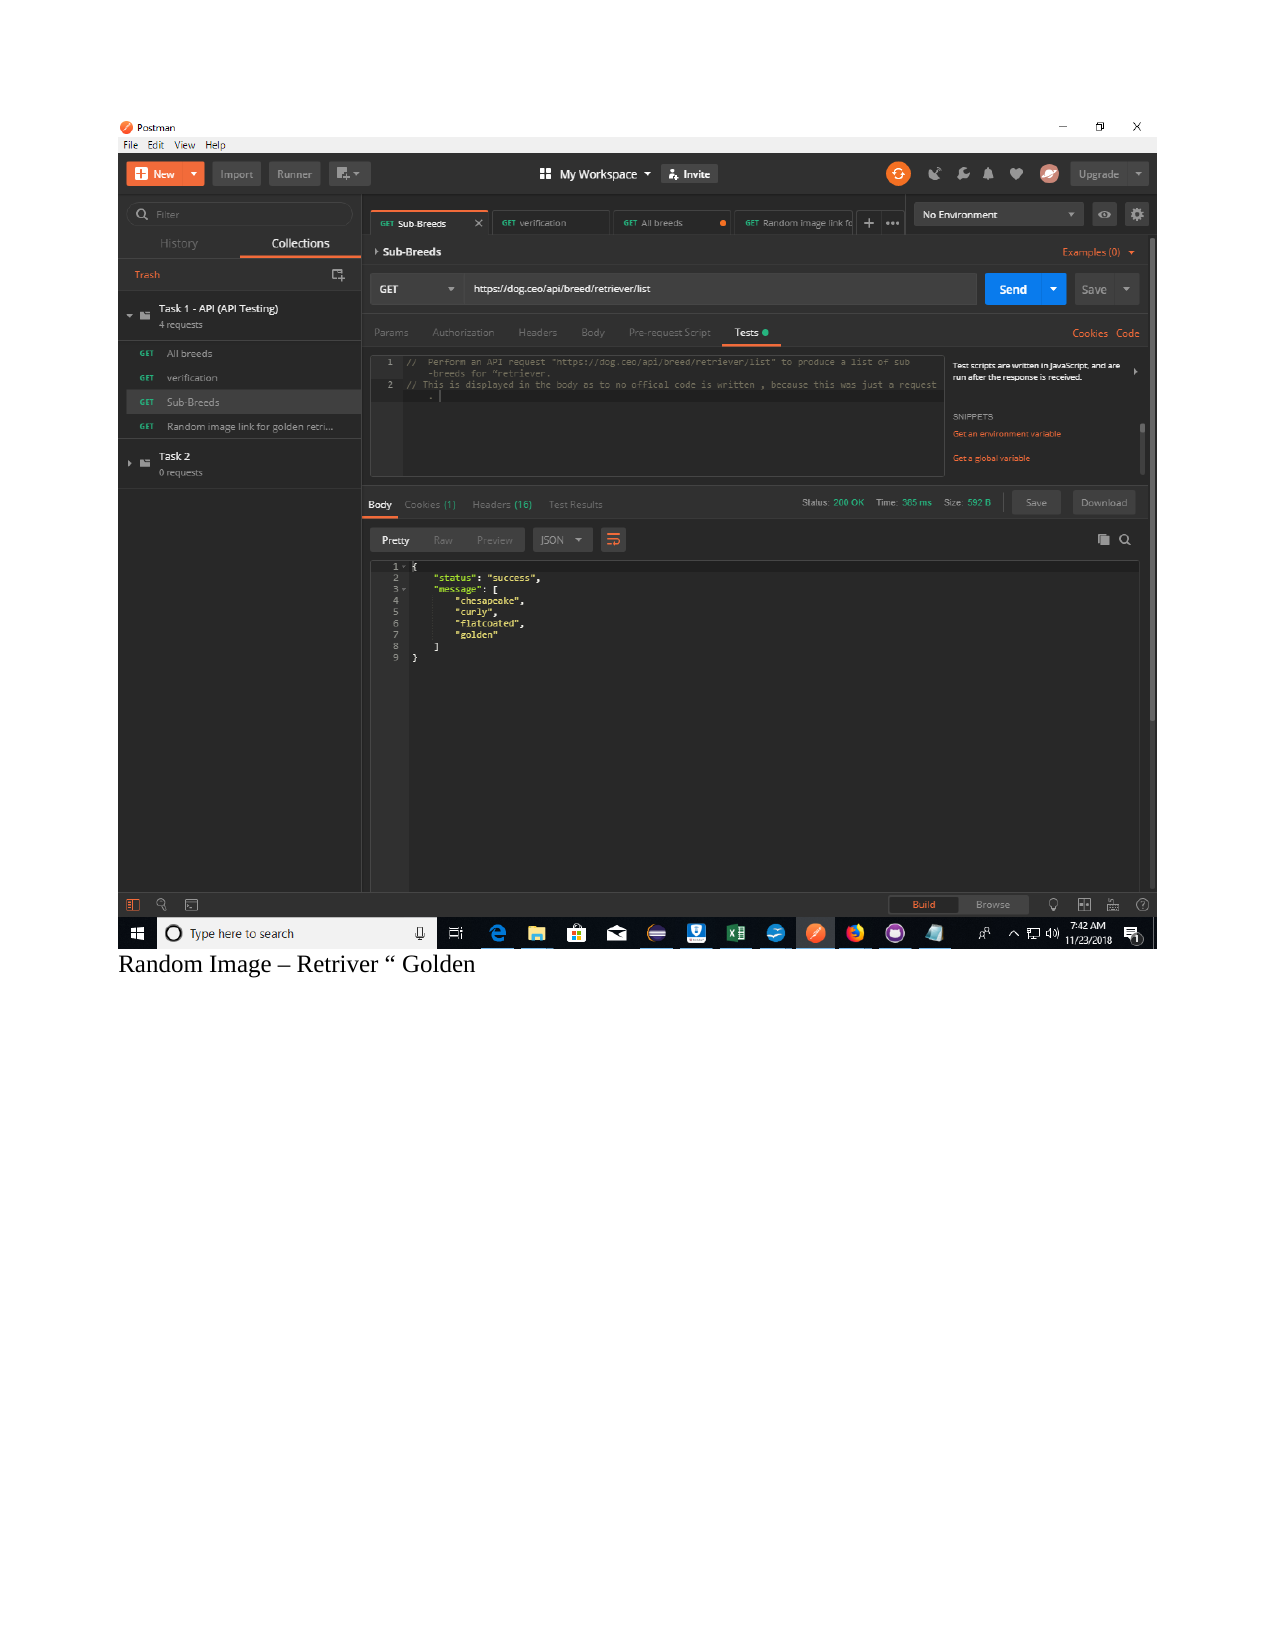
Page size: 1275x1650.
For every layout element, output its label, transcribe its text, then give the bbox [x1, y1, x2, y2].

picture [118, 118, 1157, 949]
text Random Image – Retriver “ Golden [118, 949, 1157, 978]
